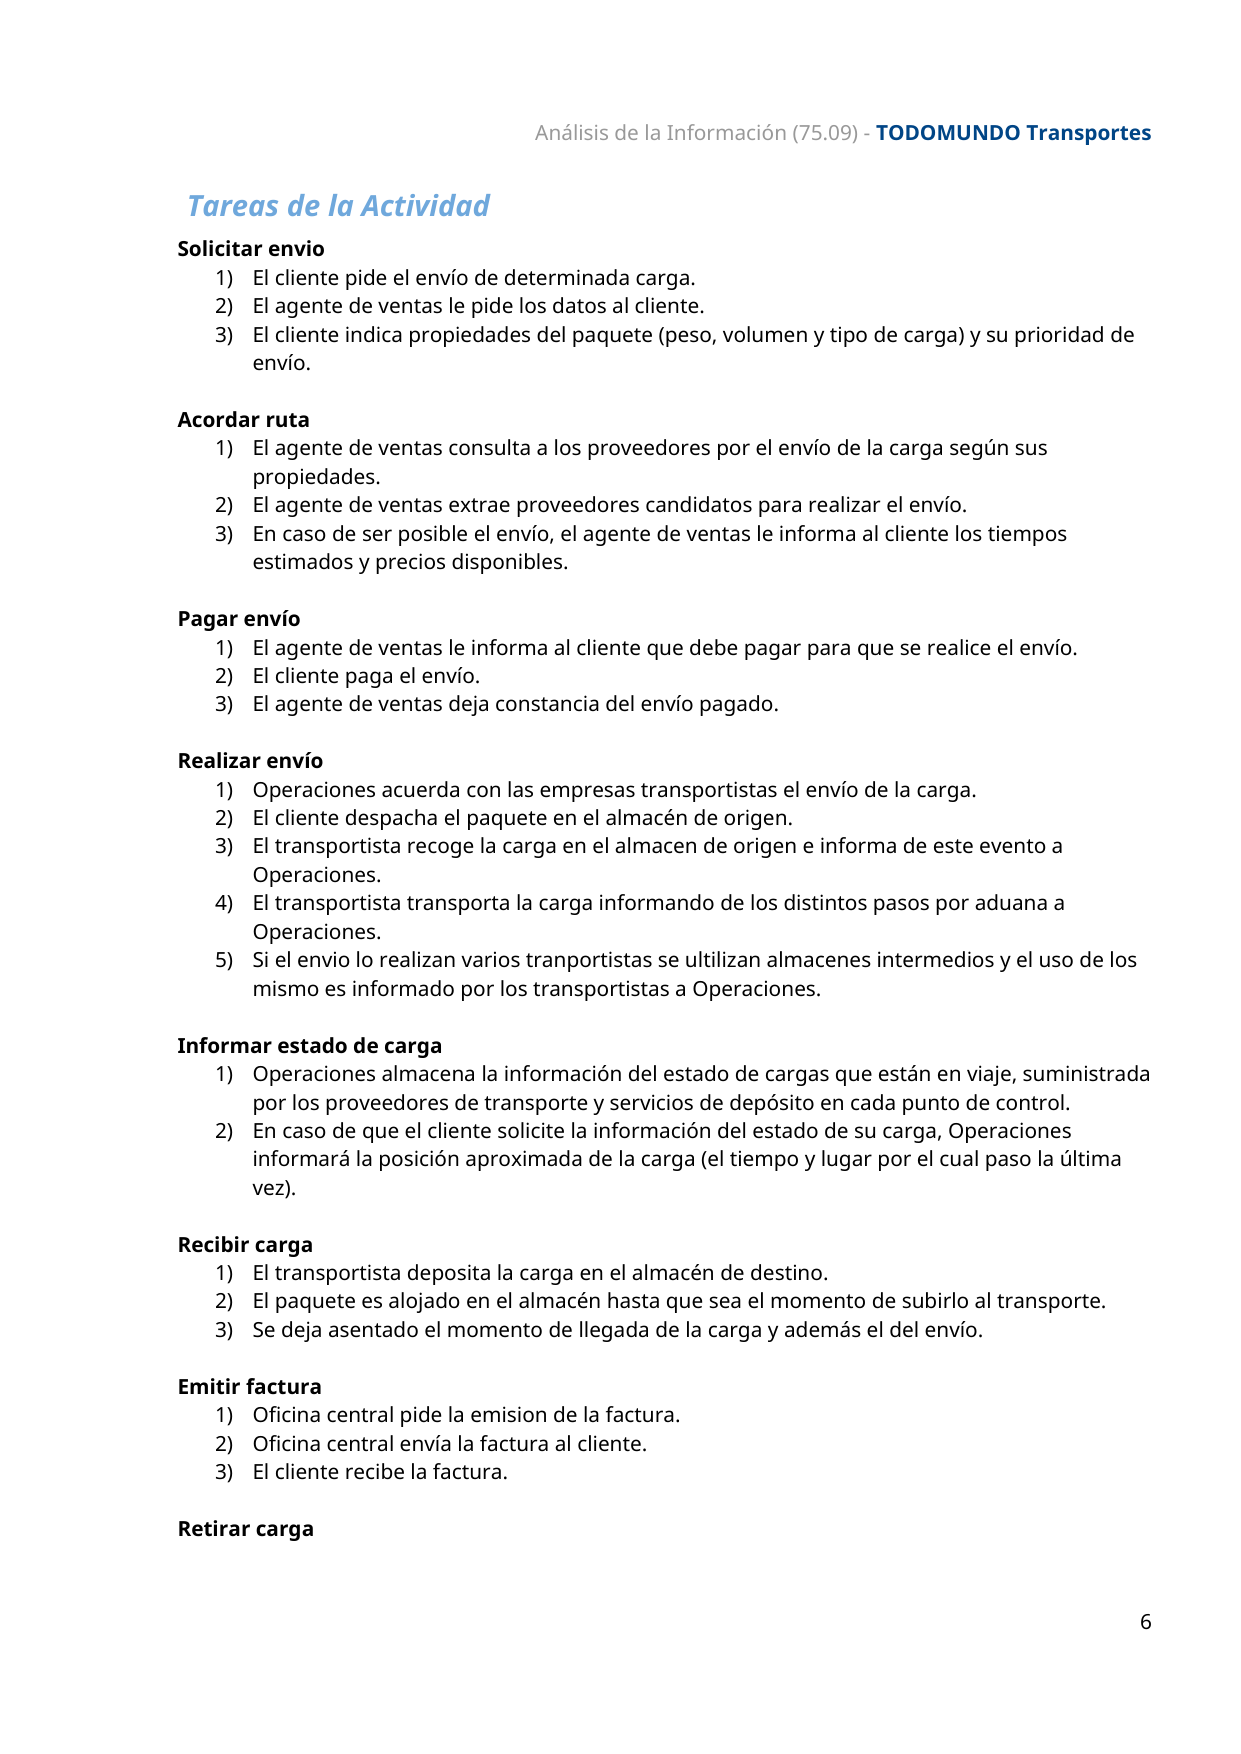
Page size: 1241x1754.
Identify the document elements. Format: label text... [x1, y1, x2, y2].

list El cliente recibe la factura. [215, 1457, 252, 1486]
subtitle Tareas de la Actividad [493, 185, 1142, 225]
list El agente de ventas consulta a los proveedores por el envío de la carga según sus propiedades. [215, 433, 1152, 490]
list El agente de ventas le pide los datos al cliente. [215, 291, 252, 320]
list Operaciones almacena la información del estado de cargas que están en viaje, suministrada por los proveedores de transporte y servicios de depósito en cada punto de control. [1071, 1059, 1152, 1116]
text Informar estado de carga [443, 1031, 1152, 1059]
list Si el envio lo realizan varios tranportistas se ultilizan almacenes intermedios y el uso de los mismo es informado por los transportistas a Operaciones. [822, 945, 1152, 1002]
list El cliente pide el envío de determinada carga. [215, 263, 252, 291]
text Pagar envío [301, 604, 1152, 633]
text Realizar envío [323, 746, 1152, 775]
list Se deja asentado el momento de llegada de la carga y además el del envío. [984, 1315, 1152, 1343]
list El cliente despacha el paquete en el almacén de origen. [793, 803, 1152, 832]
list El agente de ventas extrae proveedores candidatos para realizar el envío. [968, 490, 1152, 519]
list En caso de ser posible el envío, el agente de ventas le informa al cliente los tiempos estimados y precios disponibles. [569, 519, 1152, 576]
list El cliente indica propiedades del paquete (peso, volumen y tipo de carga) y su prioridad de envío. [311, 320, 1152, 377]
list El cliente pide el envío de determinada carga. [696, 263, 1152, 291]
list El agente de ventas deja constancia del envío pagado. [215, 689, 1152, 718]
list El cliente indica propiedades del paquete (peso, volumen y tipo de carga) y su prioridad de envío. [215, 320, 252, 377]
list El cliente paga el envío. [215, 661, 252, 689]
list Oficina central pide la emision de la factura. [215, 1400, 252, 1429]
list El transportista recoge la carga en el almacen de origen e informa de este evento a Operaciones. [215, 832, 252, 888]
list El cliente recibe la factura. [508, 1457, 1152, 1486]
list El agente de ventas le informa al cliente que debe pagar para que se realice el envío. [1078, 633, 1152, 661]
text Emitir factura [322, 1372, 1152, 1400]
list El transportista transporta la carga informando de los distintos pasos por aduana a Operaciones. [215, 888, 1152, 945]
list Oficina central pide la emision de la factura. [681, 1400, 1152, 1429]
list Operaciones acuerda con las empresas transportistas el envío de la carga. [977, 775, 1152, 803]
text Retirar carga [314, 1514, 1152, 1543]
list El transportista recoge la carga en el almacen de origen e informa de este evento a Operaciones. [382, 832, 1152, 888]
list El cliente paga el envío. [480, 661, 1152, 689]
text Solicitar envio [177, 234, 1152, 263]
text Recibir carga [313, 1230, 1152, 1258]
list Oficina central envía la factura al cliente. [215, 1429, 252, 1457]
text Acordar ruta [310, 405, 1152, 433]
list Oficina central envía la factura al cliente. [647, 1429, 1152, 1457]
list El agente de ventas le pide los datos al cliente. [705, 291, 1152, 320]
list El transportista deposita la carga en el almacén de destino. [829, 1258, 1152, 1287]
list En caso de que el cliente solicite la información del estado de su carga, Operaciones informará la posición aproximada de la carga (el tiempo y lugar por el cual paso la última vez). [215, 1116, 1152, 1201]
